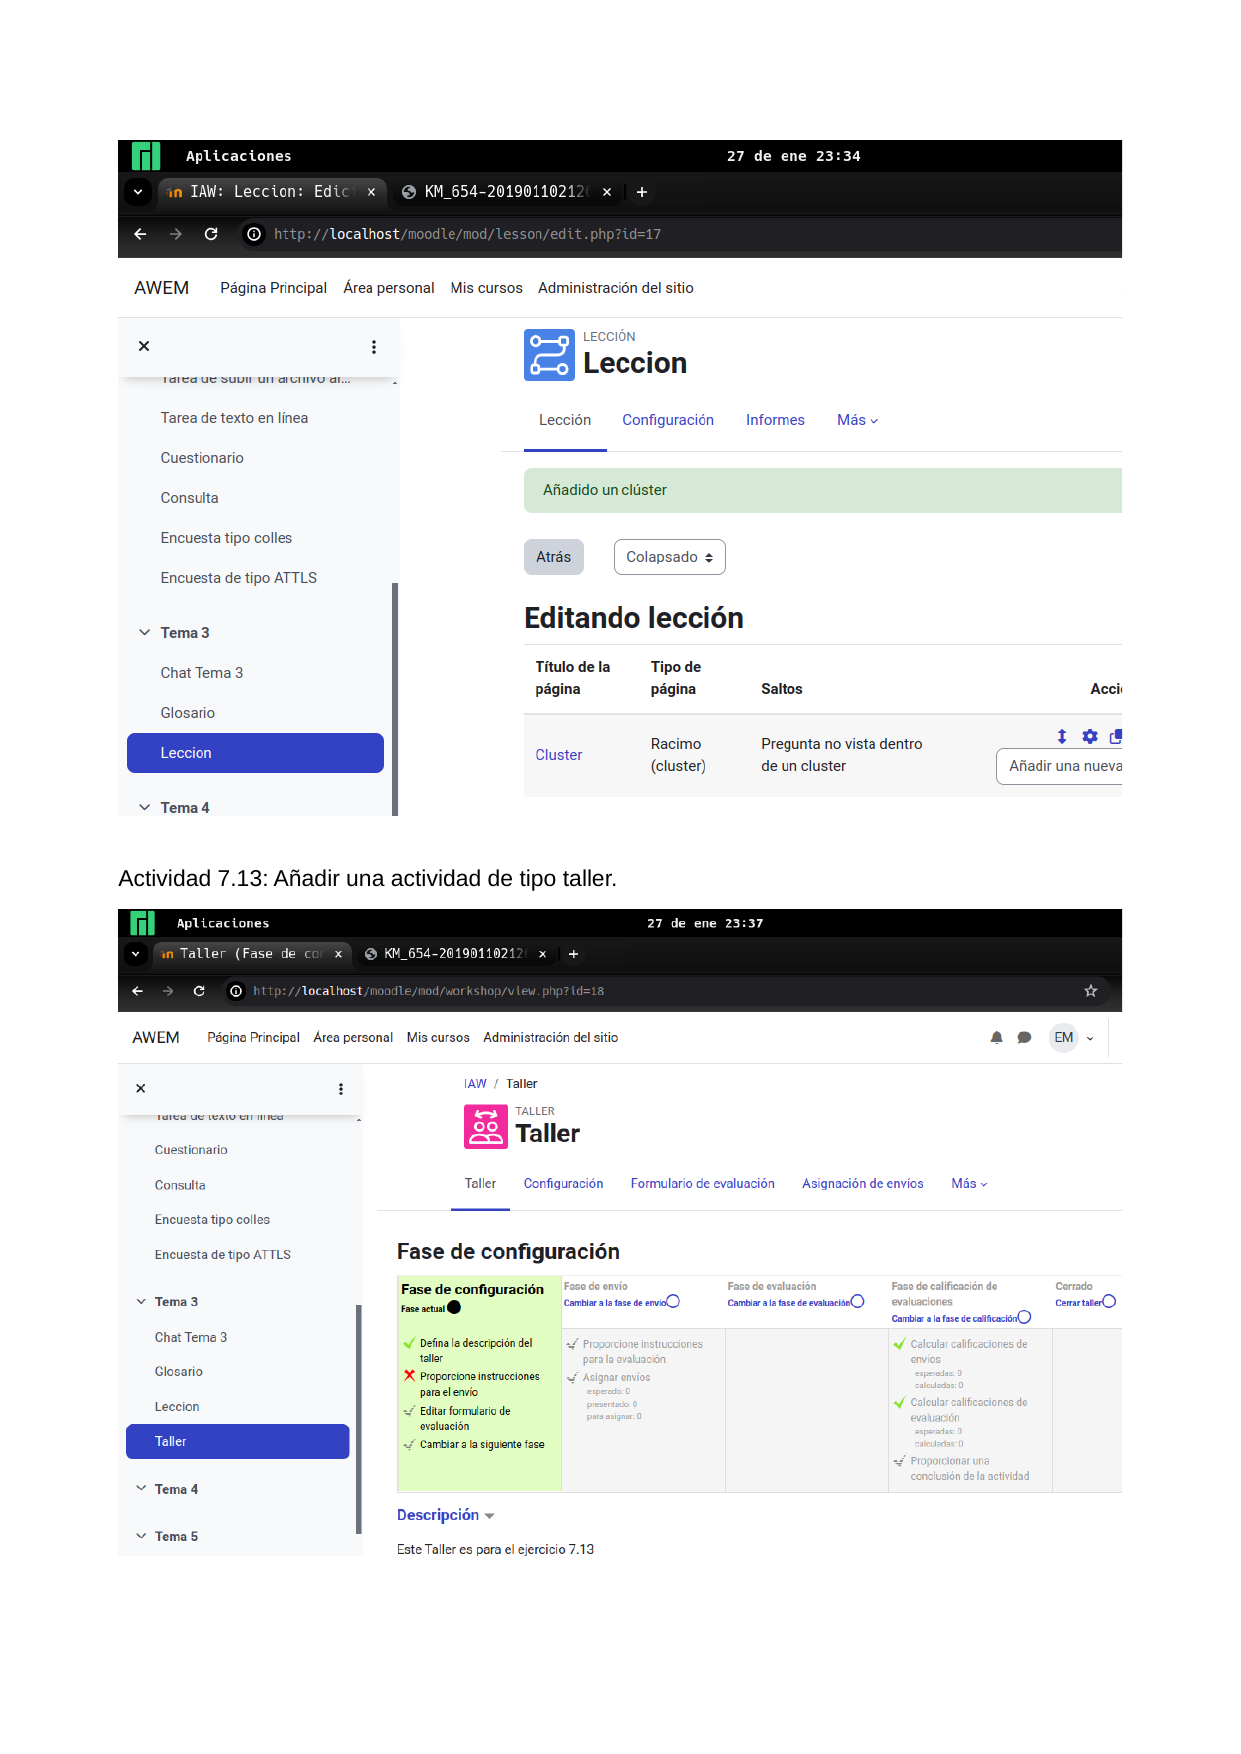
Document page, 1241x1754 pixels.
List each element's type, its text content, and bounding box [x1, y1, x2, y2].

text Actividad 7.13: Añadir una actividad de tipo taller. [118, 864, 1122, 891]
picture [118, 909, 1123, 1556]
picture [118, 140, 1123, 816]
